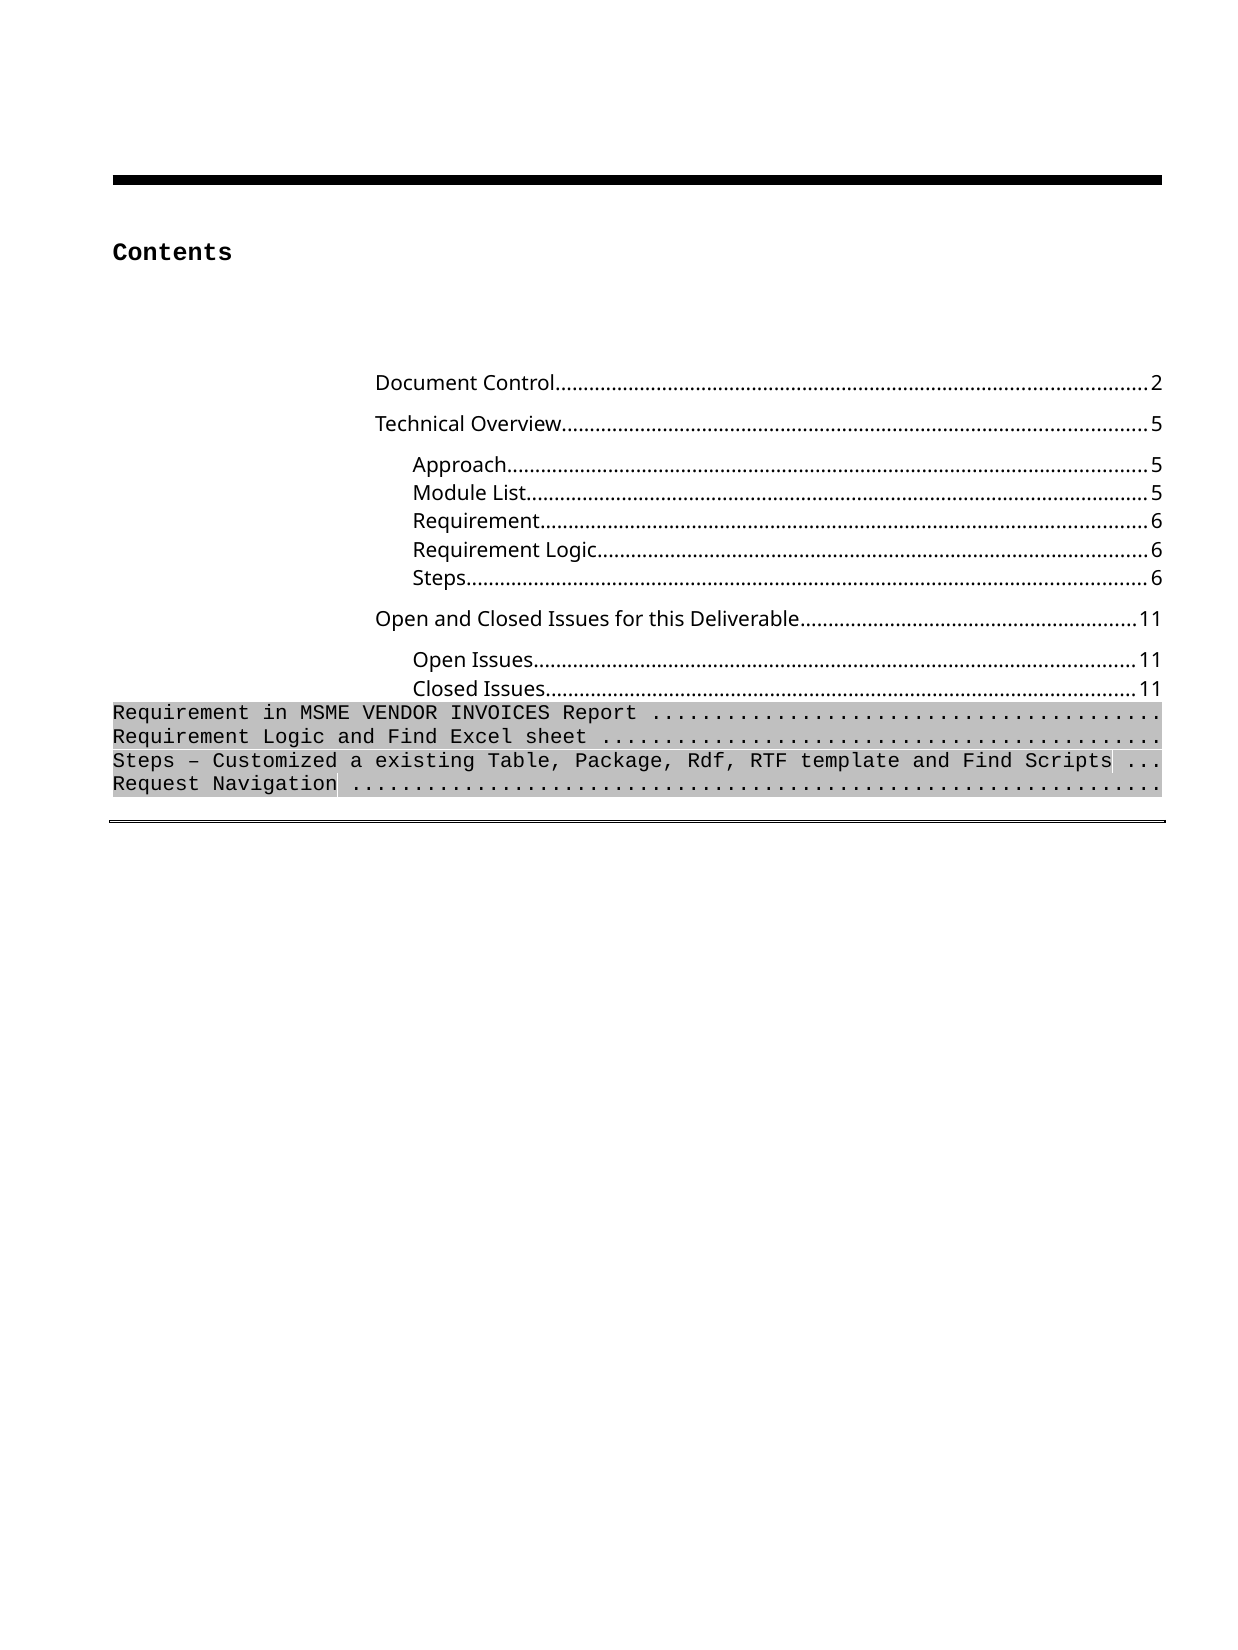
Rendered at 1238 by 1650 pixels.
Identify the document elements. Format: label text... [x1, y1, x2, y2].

text Open and Closed Issues for this Deliverable 11 [375, 604, 1162, 633]
text Requirement Logic and Find Excel sheet [112, 726, 1162, 749]
text Requirement in MSME VENDOR INVOICES Report [112, 702, 1162, 726]
text Approach 5 [412, 450, 1162, 478]
text Document Control 2 [375, 368, 1162, 396]
text Closed Issues 11 [412, 674, 1162, 702]
text Requirement 6 [412, 507, 1162, 535]
text Request Navigation [112, 773, 1162, 797]
subtitle Contents [112, 176, 1162, 268]
text Module List 5 [412, 478, 1162, 507]
text Open Issues 11 [412, 645, 1162, 674]
text Steps 6 [412, 563, 1162, 592]
text Requirement Logic 6 [412, 535, 1162, 563]
text Steps – Customized a existing Table, Package, Rdf, RTF template and Find Scripts [112, 749, 1162, 773]
text Technical Overview 5 [375, 409, 1162, 437]
